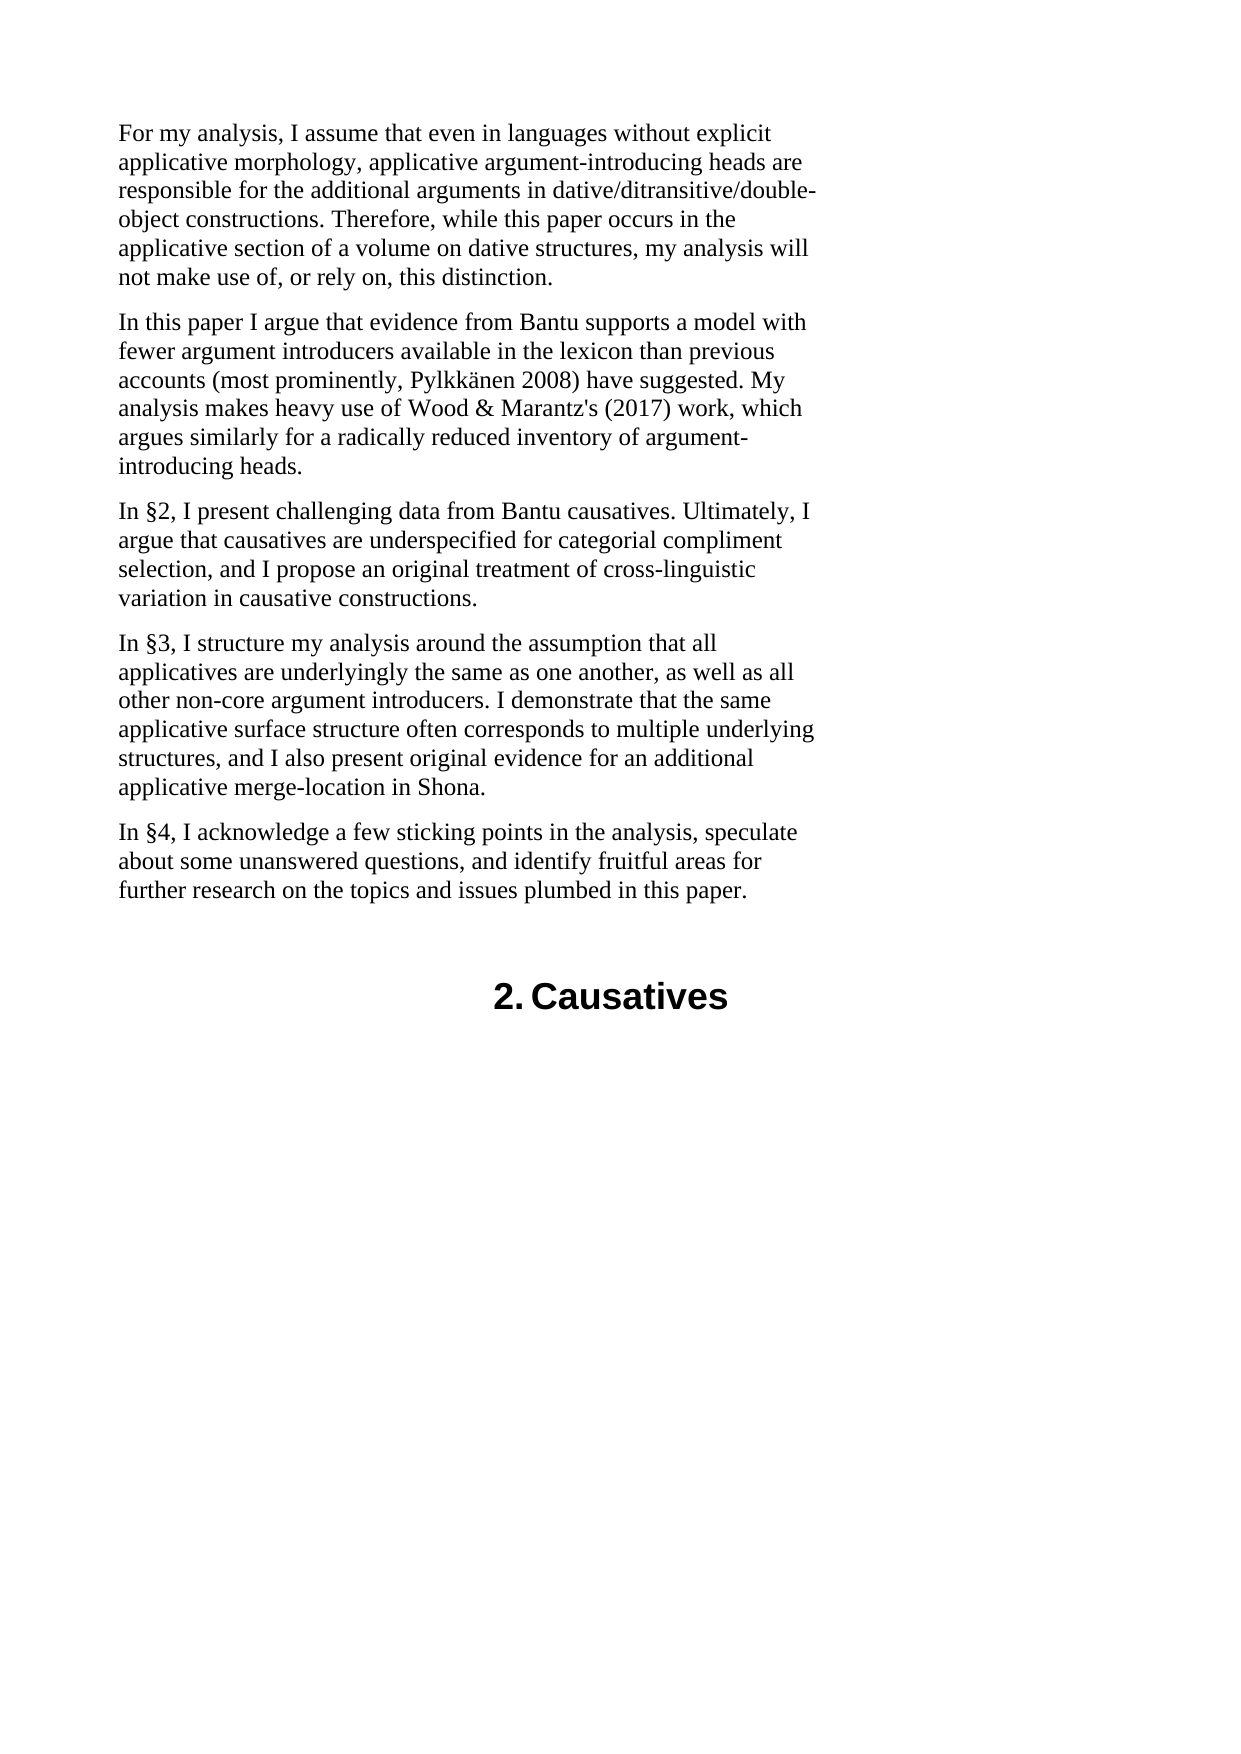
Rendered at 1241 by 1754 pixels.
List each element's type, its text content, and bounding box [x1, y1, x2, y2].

text For my analysis, I assume that even in languages without explicit applicative morphology, applicative argument-introducing heads are responsible for the additional arguments in dative/ditransitive/double-object constructions. Therefore, while this paper occurs in the applicative section of a volume on dative structures, my analysis will not make use of, or rely on, this distinction. [118, 118, 827, 291]
list Causatives [493, 974, 827, 1017]
text In §3, I structure my analysis around the assumption that all applicatives are underlyingly the same as one another, as well as all other non-core argument introducers. I demonstrate that the same applicative surface structure often corresponds to multiple underlying structures, and I also present original evidence for an additional applicative merge-location in Shona. [118, 628, 827, 801]
text In this paper I argue that evidence from Bantu supports a model with fewer argument introducers available in the lexicon than previous accounts (most prominently, Pylkkänen 2008) have suggested. My analysis makes heavy use of Wood & Marantz's (2017) work, which argues similarly for a radically reduced inventory of argument-introducing heads. [118, 307, 827, 480]
text In §2, I present challenging data from Bantu causatives. Ultimately, I argue that causatives are underspecified for categorial compliment selection, and I propose an original treatment of cross-linguistic variation in causative constructions. [118, 496, 827, 611]
text In §4, I acknowledge a few sticking points in the analysis, speculate about some unanswered questions, and identify fruitful areas for further research on the topics and issues plumbed in this paper. [118, 817, 827, 903]
